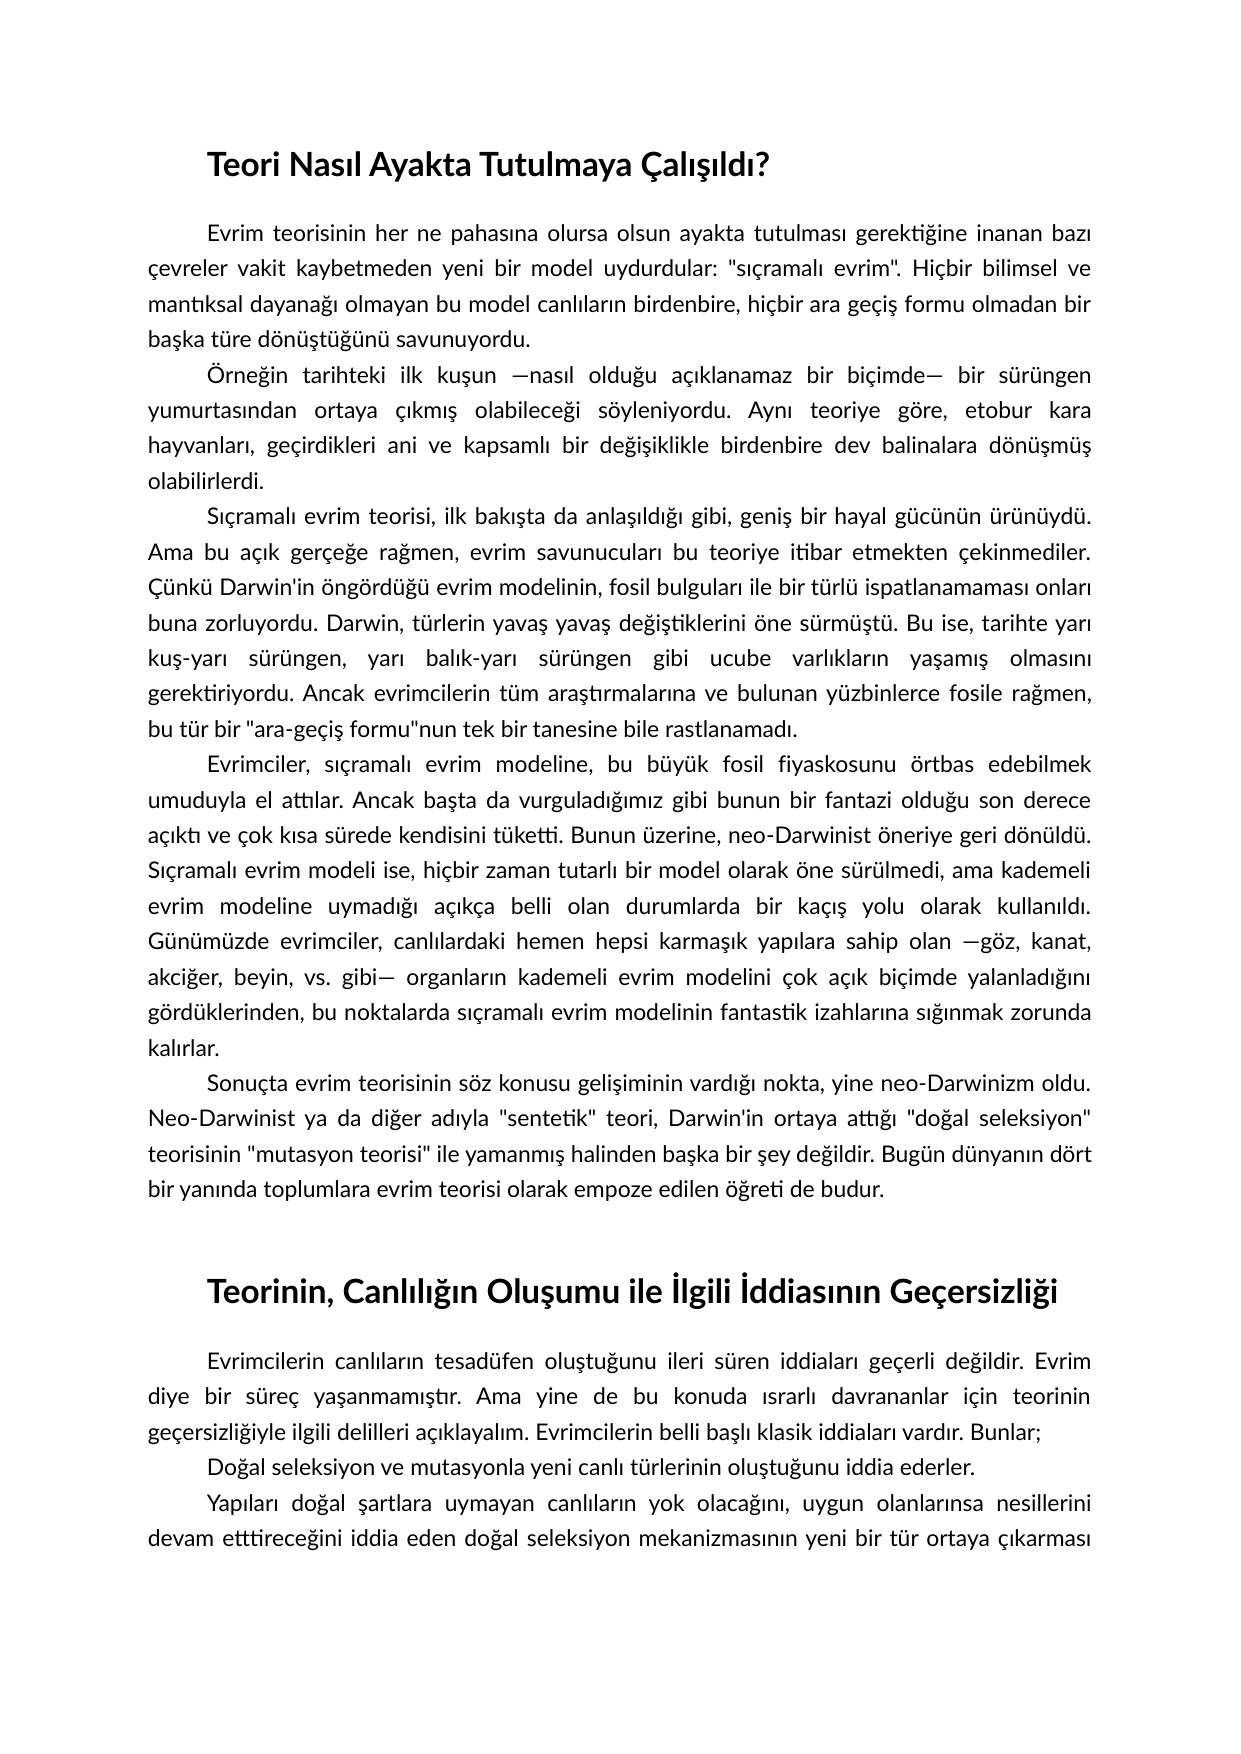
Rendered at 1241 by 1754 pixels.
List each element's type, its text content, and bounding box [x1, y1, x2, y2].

text Sıçramalı evrim teorisi, ilk bakışta da anlaşıldığı gibi, geniş bir hayal gücünün ürünüydü. Ama bu açık gerçeğe rağmen, evrim savunucuları bu teoriye itibar etmekten çekinmediler. Çünkü Darwin'in öngördüğü evrim modelinin, fosil bulguları ile bir türlü ispatlanamaması onları buna zorluyordu. Darwin, türlerin yavaş yavaş değiştiklerini öne sürmüştü. Bu ise, tarihte yarı kuş-yarı sürüngen, yarı balık-yarı sürüngen gibi ucube varlıkların yaşamış olmasını gerektiriyordu. Ancak evrimcilerin tüm araştırmalarına ve bulunan yüzbinlerce fosile rağmen, bu tür bir "ara-geçiş formu"nun tek bir tanesine bile rastlanamadı. [148, 496, 1093, 744]
text Evrimciler, sıçramalı evrim modeline, bu büyük fosil fiyaskosunu örtbas edebilmek umuduyla el attılar. Ancak başta da vurguladığımız gibi bunun bir fantazi olduğu son derece açıktı ve çok kısa sürede kendisini tüketti. Bunun üzerine, neo-Darwinist öneriye geri dönüldü. Sıçramalı evrim modeli ise, hiçbir zaman tutarlı bir model olarak öne sürülmedi, ama kademeli evrim modeline uymadığı açıkça belli olan durumlarda bir kaçış yolu olarak kullanıldı. Günümüzde evrimciler, canlılardaki hemen hepsi karmaşık yapılara sahip olan —göz, kanat, akciğer, beyin, vs. gibi— organların kademeli evrim modelini çok açık biçimde yalanladığını gördüklerinden, bu noktalarda sıçramalı evrim modelinin fantastik izahlarına sığınmak zorunda kalırlar. [148, 744, 1093, 1063]
subtitle Teori Nasıl Ayakta Tutulmaya Çalışıldı? [148, 148, 1093, 183]
text Doğal seleksiyon ve mutasyonla yeni canlı türlerinin oluştuğunu iddia ederler. [148, 1447, 1093, 1483]
text Yapıları doğal şartlara uymayan canlıların yok olacağını, uygun olanlarınsa nesillerini devam etttireceğini iddia eden doğal seleksiyon mekanizmasının yeni bir tür ortaya çıkarması [148, 1483, 1093, 1553]
text Evrim teorisinin her ne pahasına olursa olsun ayakta tutulması gerektiğine inanan bazı çevreler vakit kaybetmeden yeni bir model uydurdular: "sıçramalı evrim". Hiçbir bilimsel ve mantıksal dayanağı olmayan bu model canlıların birdenbire, hiçbir ara geçiş formu olmadan bir başka türe dönüştüğünü savunuyordu. [148, 213, 1093, 355]
text Örneğin tarihteki ilk kuşun —nasıl olduğu açıklanamaz bir biçimde— bir sürüngen yumurtasından ortaya çıkmış olabileceği söyleniyordu. Aynı teoriye göre, etobur kara hayvanları, geçirdikleri ani ve kapsamlı bir değişiklikle birdenbire dev balinalara dönüşmüş olabilirlerdi. [148, 355, 1093, 496]
text Evrimcilerin canlıların tesadüfen oluştuğunu ileri süren iddiaları geçerli değildir. Evrim diye bir süreç yaşanmamıştır. Ama yine de bu konuda ısrarlı davrananlar için teorinin geçersizliğiyle ilgili delilleri açıklayalım. Evrimcilerin belli başlı klasik iddiaları vardır. Bunlar; [148, 1341, 1093, 1447]
subtitle Teorinin, Canlılığın Oluşumu ile İlgili İddiasının Geçersizliği [148, 1276, 1093, 1311]
text Sonuçta evrim teorisinin söz konusu gelişiminin vardığı nokta, yine neo-Darwinizm oldu. Neo-Darwinist ya da diğer adıyla "sentetik" teori, Darwin'in ortaya attığı "doğal seleksiyon" teorisinin "mutasyon teorisi" ile yamanmış halinden başka bir şey değildir. Bugün dünyanın dört bir yanında toplumlara evrim teorisi olarak empoze edilen öğreti de budur. [148, 1063, 1093, 1205]
